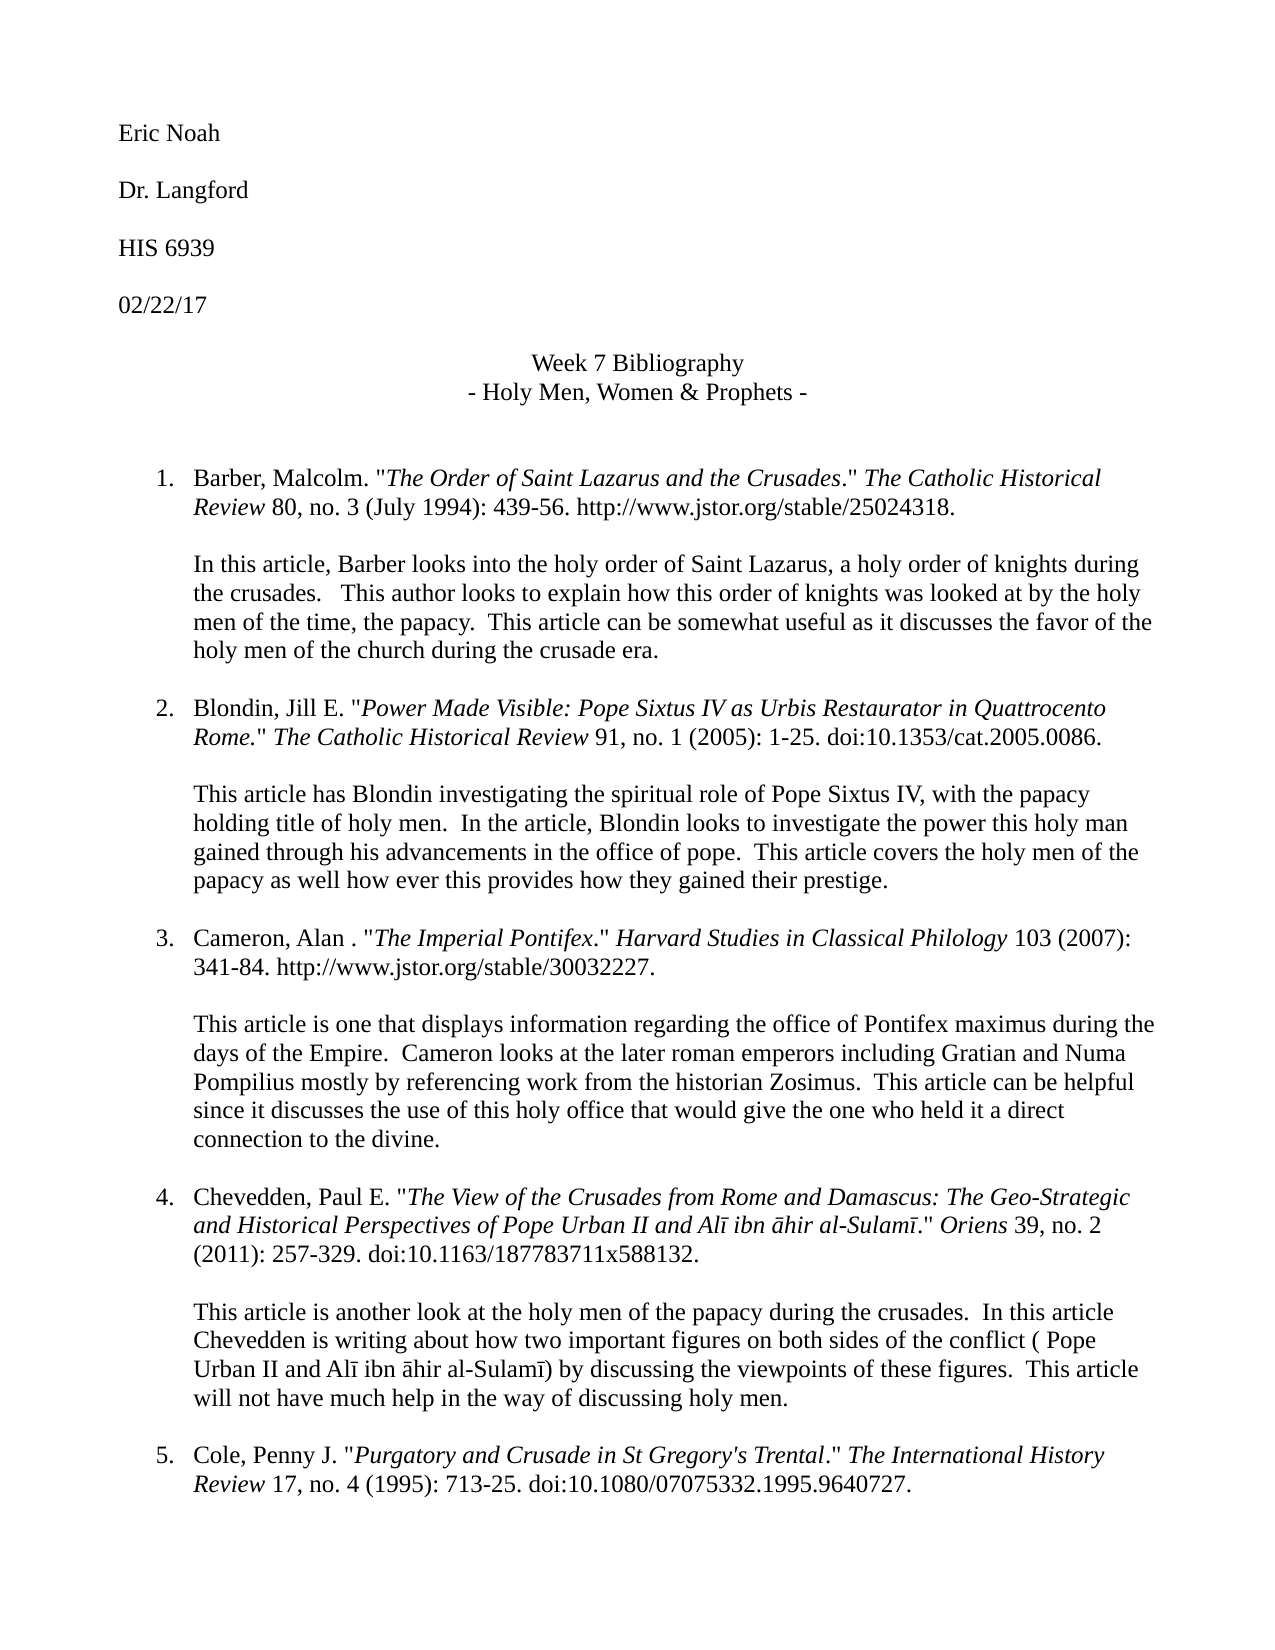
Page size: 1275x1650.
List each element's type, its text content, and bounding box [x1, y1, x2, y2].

text 02/22/17 [118, 291, 1157, 319]
text Week 7 Bibliography [118, 348, 1157, 377]
list Blondin, Jill E. "Power Made Visible: Pope Sixtus IV as Urbis Restaurator in Quattrocento Rome." The Catholic Historical Review 91, no. 1 (2005): 1-25. doi:10.1353/cat.2005.0086. [156, 693, 1157, 751]
text - Holy Men, Women & Prophets - [118, 377, 1157, 406]
list This article has Blondin investigating the spiritual role of Pope Sixtus IV, with the papacy holding title of holy men. In the article, Blondin looks to investigate the power this holy man gained through his advancements in the office of pope. This article covers the holy men of the papacy as well how ever this provides how they gained their prestige. [156, 779, 1157, 894]
list Cole, Penny J. "Purgatory and Crusade in St Gregory's Trental." The International History Review 17, no. 4 (1995): 713-25. doi:10.1080/07075332.1995.9640727. [156, 1441, 1157, 1498]
text Eric Noah [118, 118, 1157, 147]
text HIS 6939 [118, 233, 1157, 262]
list This article is one that displays information regarding the office of Pontifex maximus during the days of the Empire. Cameron looks at the later roman emperors including Gratian and Numa Pompilius mostly by referencing work from the historian Zosimus. This article can be helpful since it discusses the use of this holy office that would give the one who held it a direct connection to the divine. [156, 1009, 1157, 1153]
list Barber, Malcolm. "The Order of Saint Lazarus and the Crusades." The Catholic Historical Review 80, no. 3 (July 1994): 439-56. http://www.jstor.org/stable/25024318. [156, 463, 1157, 521]
list This article is another look at the holy men of the papacy during the crusades. In this article Chevedden is writing about how two important figures on both sides of the conflict ( Pope Urban II and Alī ibn āhir al-Sulamī) by discussing the viewpoints of these figures. This article will not have much help in the way of discussing holy men. [156, 1297, 1157, 1412]
text Dr. Langford [118, 176, 1157, 204]
list Chevedden, Paul E. "The View of the Crusades from Rome and Damascus: The Geo-Strategic and Historical Perspectives of Pope Urban II and Alī ibn āhir al-Sulamī." Oriens 39, no. 2 (2011): 257-329. doi:10.1163/187783711x588132. [156, 1182, 1157, 1268]
list In this article, Barber looks into the holy order of Saint Lazarus, a holy order of knights during the crusades. This author looks to explain how this order of knights was looked at by the holy men of the time, the papacy. This article can be somewhat useful as it discusses the favor of the holy men of the church during the crusade era. [156, 549, 1157, 664]
list Cameron, Alan . "The Imperial Pontifex." Harvard Studies in Classical Philology 103 (2007): 341-84. http://www.jstor.org/stable/30032227. [156, 923, 1157, 981]
